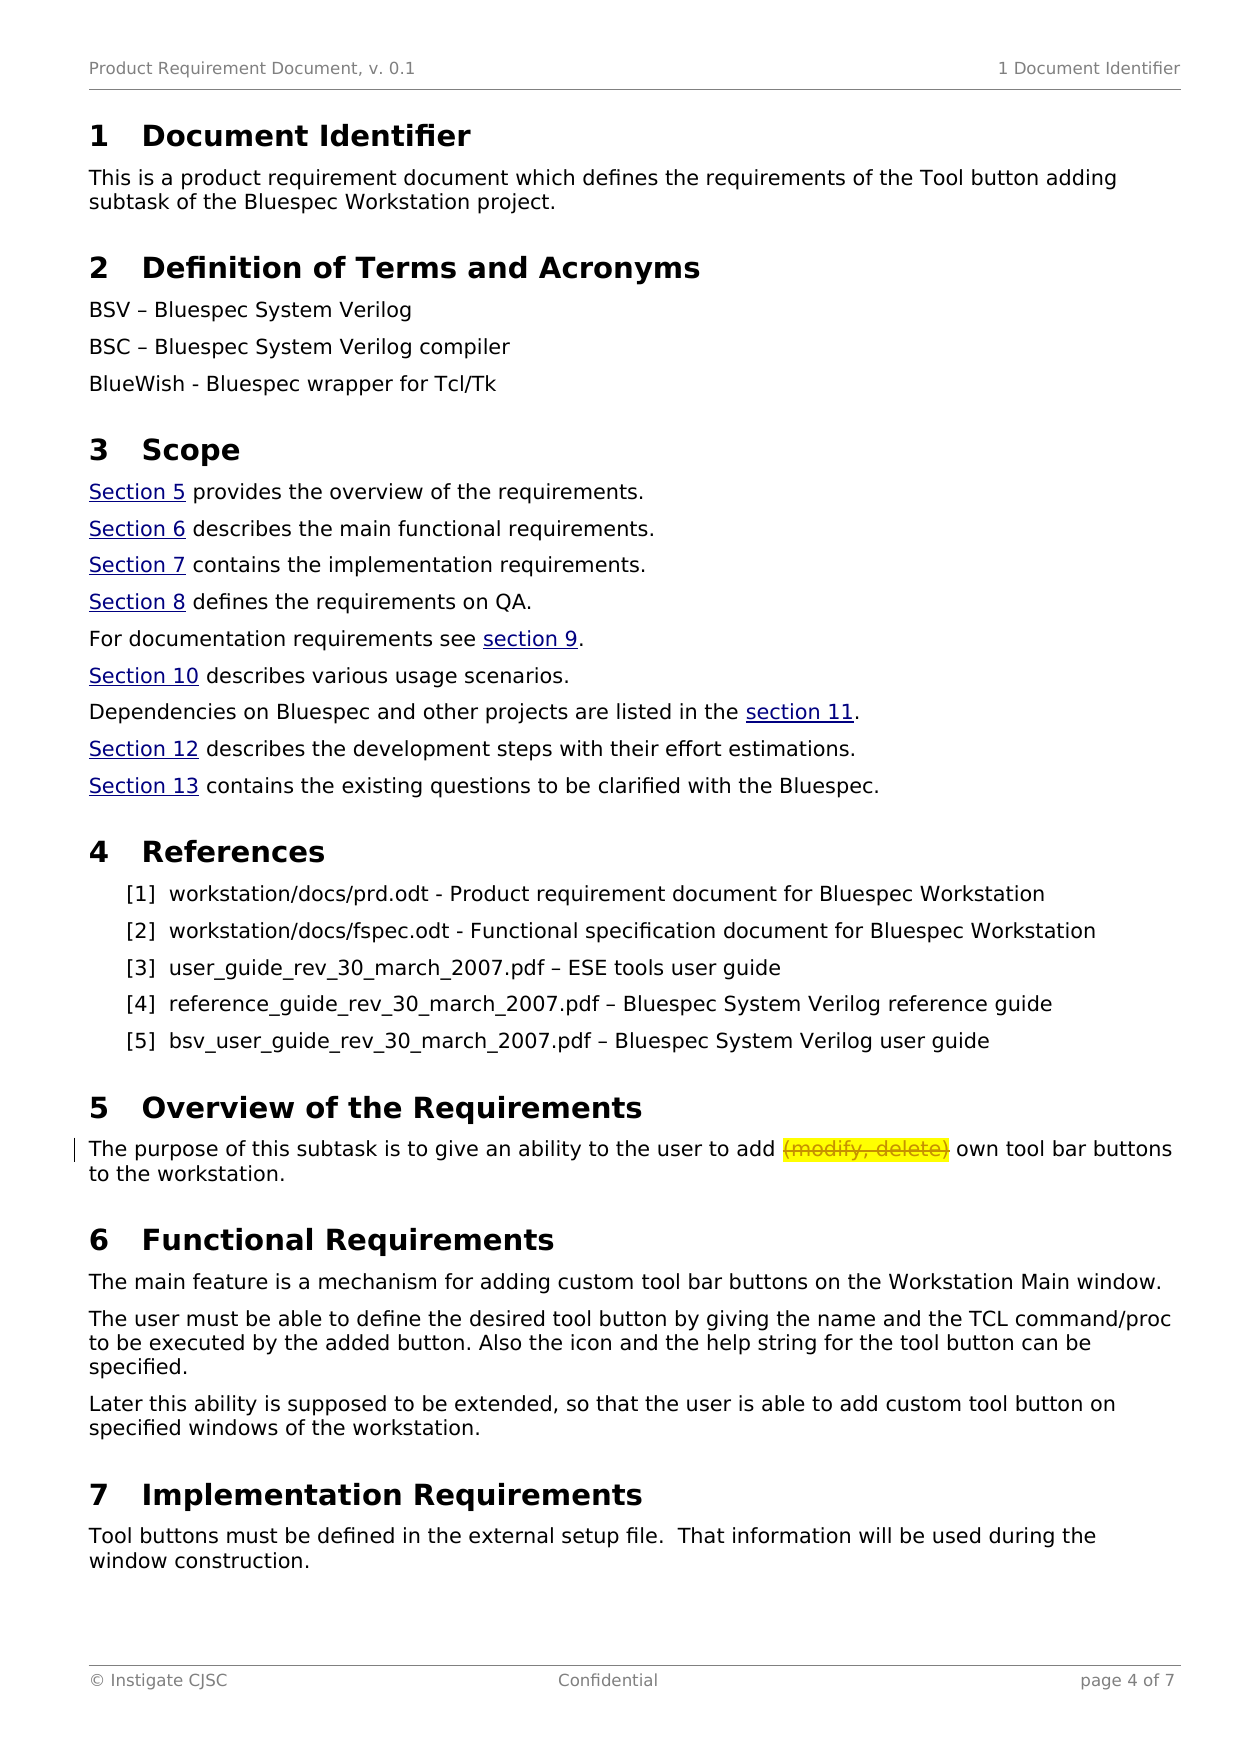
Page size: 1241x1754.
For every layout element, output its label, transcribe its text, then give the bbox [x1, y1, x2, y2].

text The purpose of this subtask is to give an ability to the user to add own tool bar buttons to the workstation. [88, 1137, 1181, 1186]
text Tool buttons must be defined in the external setup file. That information will be used during the window construction. [88, 1524, 1181, 1573]
text BlueWish - Bluespec wrapper for Tcl/Tk [88, 372, 1181, 396]
list workstation/docs/prd.odt - Product requirement document for Bluespec Workstation [126, 882, 1181, 906]
list user_guide_rev_30_march_2007.pdf – ESE tools user guide [126, 956, 1181, 980]
text Later this ability is supposed to be extended, so that the user is able to add custom tool button on specified windows of the workstation. [88, 1392, 1181, 1441]
text This is a product requirement document which defines the requirements of the Tool button adding subtask of the Bluespec Workstation project. [88, 166, 1181, 214]
list bsv_user_guide_rev_30_march_2007.pdf – Bluespec System Verilog user guide [126, 1029, 1181, 1053]
text Section 6 describes the main functional requirements. [88, 517, 1181, 541]
subtitle Document Identifier [88, 119, 1181, 153]
subtitle Definition of Terms and Acronyms [88, 252, 1181, 286]
text Section 5 provides the overview of the requirements. [88, 480, 1181, 504]
subtitle Functional Requirements [88, 1223, 1181, 1257]
list reference_guide_rev_30_march_2007.pdf – Bluespec System Verilog reference guide [126, 992, 1181, 1017]
text Section 12 describes the development steps with their effort estimations. [88, 737, 1181, 761]
text BSV – Bluespec System Verilog [88, 298, 1181, 322]
text Section 8 defines the requirements on QA. [88, 590, 1181, 614]
list workstation/docs/fspec.odt - Functional specification document for Bluespec Workstation [126, 919, 1181, 943]
text Section 7 contains the implementation requirements. [88, 553, 1181, 578]
text Section 13 contains the existing questions to be clarified with the Bluespec. [88, 774, 1181, 798]
subtitle References [88, 836, 1181, 870]
text The user must be able to define the desired tool button by giving the name and the TCL command/proc to be executed by the added button. Also the icon and the help string for the tool button can be specified. [88, 1307, 1181, 1379]
text The main feature is a mechanism for adding custom tool bar buttons on the Workstation Main window. [88, 1270, 1181, 1294]
subtitle Scope [88, 433, 1181, 467]
text BSC – Bluespec System Verilog compiler [88, 335, 1181, 359]
subtitle Overview of the Requirements [88, 1091, 1181, 1125]
text Section 10 describes various usage scenarios. [88, 664, 1181, 688]
text For documentation requirements see section 9. [88, 627, 1181, 651]
text Dependencies on Bluespec and other projects are listed in the section 11. [88, 700, 1181, 725]
subtitle Implementation Requirements [88, 1478, 1181, 1512]
